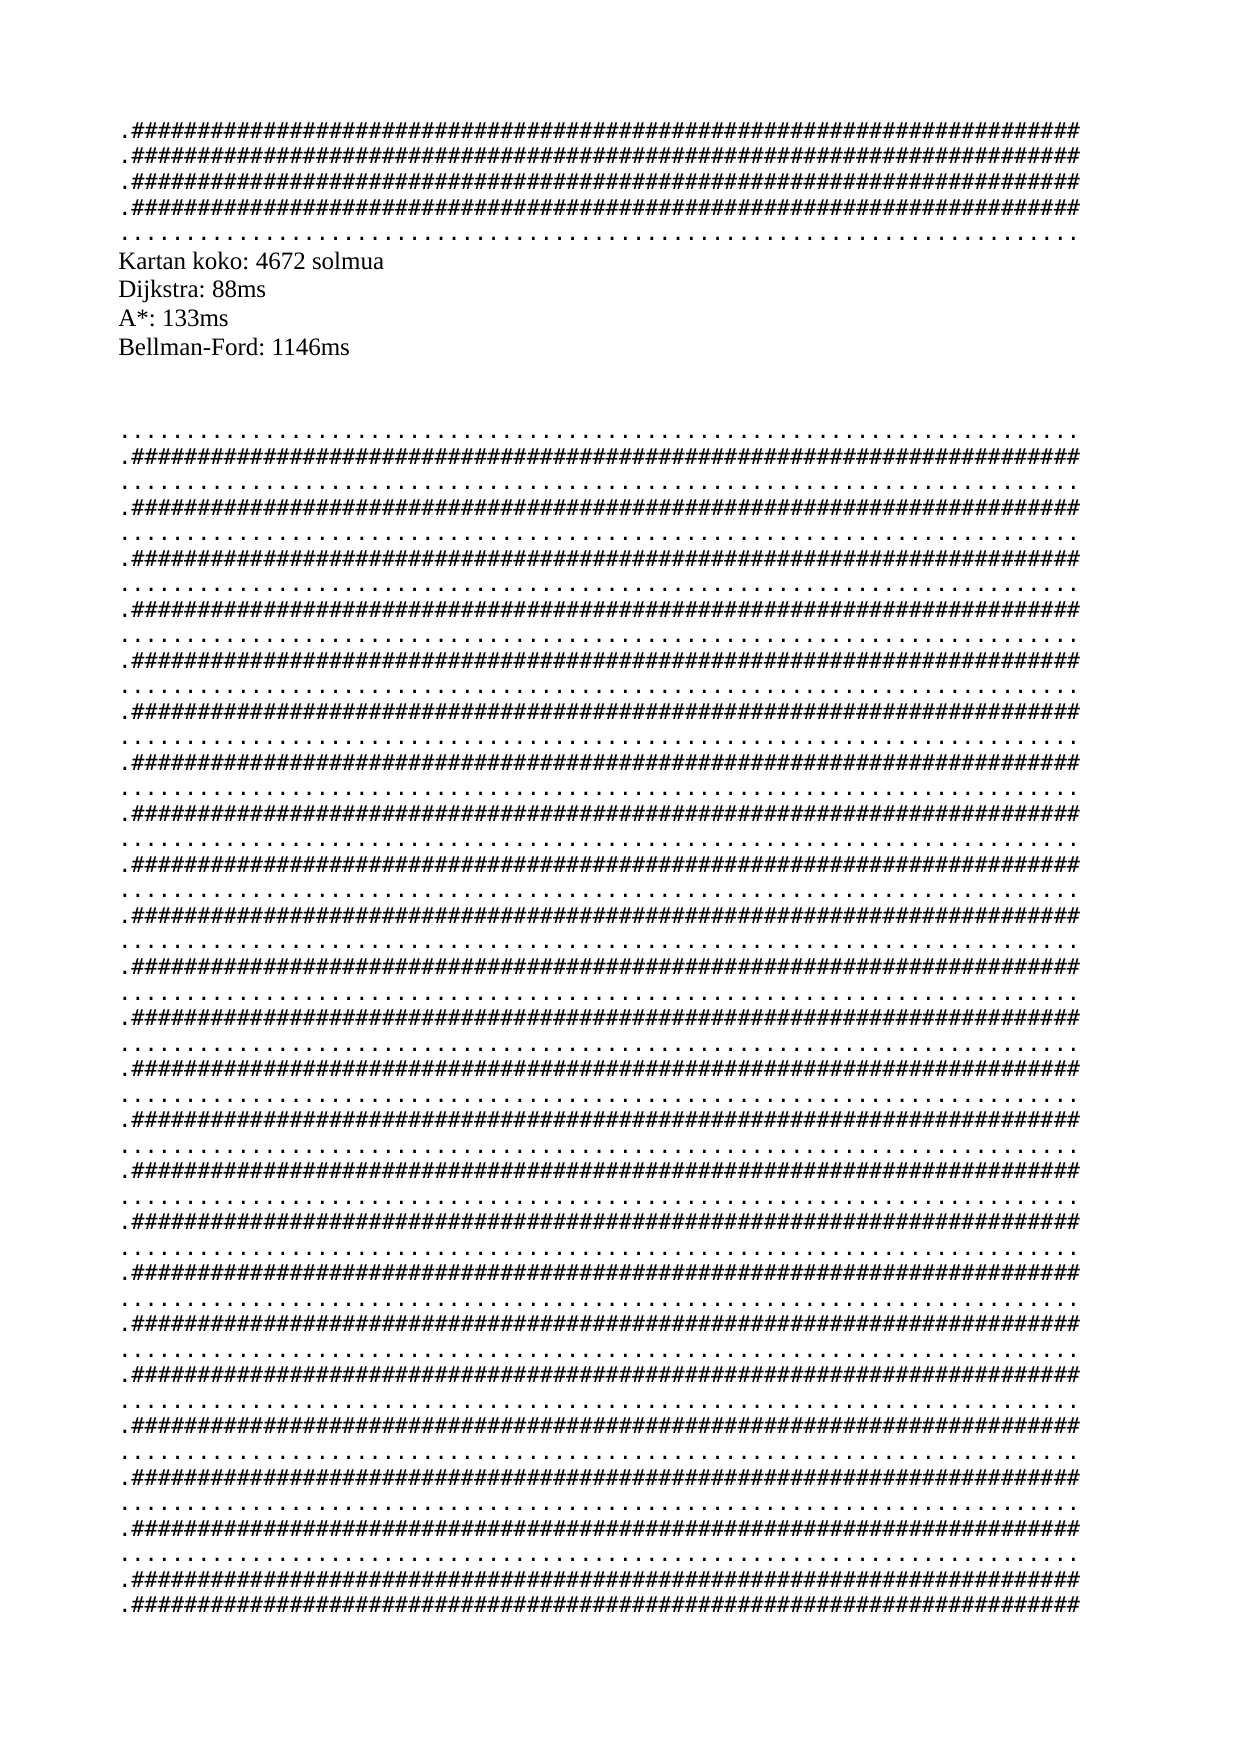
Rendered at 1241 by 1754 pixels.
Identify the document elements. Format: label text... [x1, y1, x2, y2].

text ......................................................................... [118, 1388, 1122, 1413]
text ......................................................................... [118, 1082, 1122, 1107]
text ......................................................................... [118, 980, 1122, 1005]
text .######################################################################## [118, 699, 1122, 724]
text ......................................................................... [118, 571, 1122, 597]
text .######################################################################## [118, 1209, 1122, 1235]
text .######################################################################## [118, 1107, 1122, 1133]
text .######################################################################## [118, 195, 1122, 220]
text .######################################################################## [118, 1592, 1122, 1618]
text ......................................................................... [118, 776, 1122, 801]
text ......................................................................... [118, 1184, 1122, 1209]
text .######################################################################## [118, 169, 1122, 195]
text ......................................................................... [118, 724, 1122, 750]
text ......................................................................... [118, 418, 1122, 444]
text .######################################################################## [118, 118, 1122, 144]
text A*: 133ms [118, 303, 1122, 332]
text .######################################################################## [118, 954, 1122, 980]
text .######################################################################## [118, 144, 1122, 169]
text .######################################################################## [118, 1260, 1122, 1286]
text Kartan koko: 4672 solmua [118, 246, 1122, 274]
text .######################################################################## [118, 495, 1122, 520]
text .######################################################################## [118, 1158, 1122, 1184]
text .######################################################################## [118, 444, 1122, 469]
text .######################################################################## [118, 1005, 1122, 1031]
text ......................................................................... [118, 520, 1122, 546]
text .######################################################################## [118, 1413, 1122, 1439]
text Bellman-Ford: 1146ms [118, 332, 1122, 361]
text .######################################################################## [118, 1516, 1122, 1541]
text ......................................................................... [118, 1031, 1122, 1056]
text .######################################################################## [118, 1567, 1122, 1592]
text .######################################################################## [118, 903, 1122, 929]
text Dijkstra: 88ms [118, 274, 1122, 303]
text .######################################################################## [118, 1362, 1122, 1388]
text ......................................................................... [118, 1286, 1122, 1311]
text .######################################################################## [118, 597, 1122, 622]
text ......................................................................... [118, 1541, 1122, 1567]
text ......................................................................... [118, 622, 1122, 648]
text ......................................................................... [118, 1337, 1122, 1362]
text ......................................................................... [118, 1439, 1122, 1464]
text ......................................................................... [118, 827, 1122, 852]
text ......................................................................... [118, 469, 1122, 495]
text ......................................................................... [118, 673, 1122, 699]
text .######################################################################## [118, 750, 1122, 776]
text ......................................................................... [118, 878, 1122, 903]
text .######################################################################## [118, 1056, 1122, 1082]
text .######################################################################## [118, 852, 1122, 878]
text ......................................................................... [118, 1490, 1122, 1516]
text ......................................................................... [118, 220, 1122, 246]
text .######################################################################## [118, 1464, 1122, 1490]
text .######################################################################## [118, 801, 1122, 827]
text .######################################################################## [118, 648, 1122, 673]
text .######################################################################## [118, 1311, 1122, 1337]
text ......................................................................... [118, 1133, 1122, 1158]
text ......................................................................... [118, 929, 1122, 954]
text ......................................................................... [118, 1235, 1122, 1260]
text .######################################################################## [118, 546, 1122, 571]
